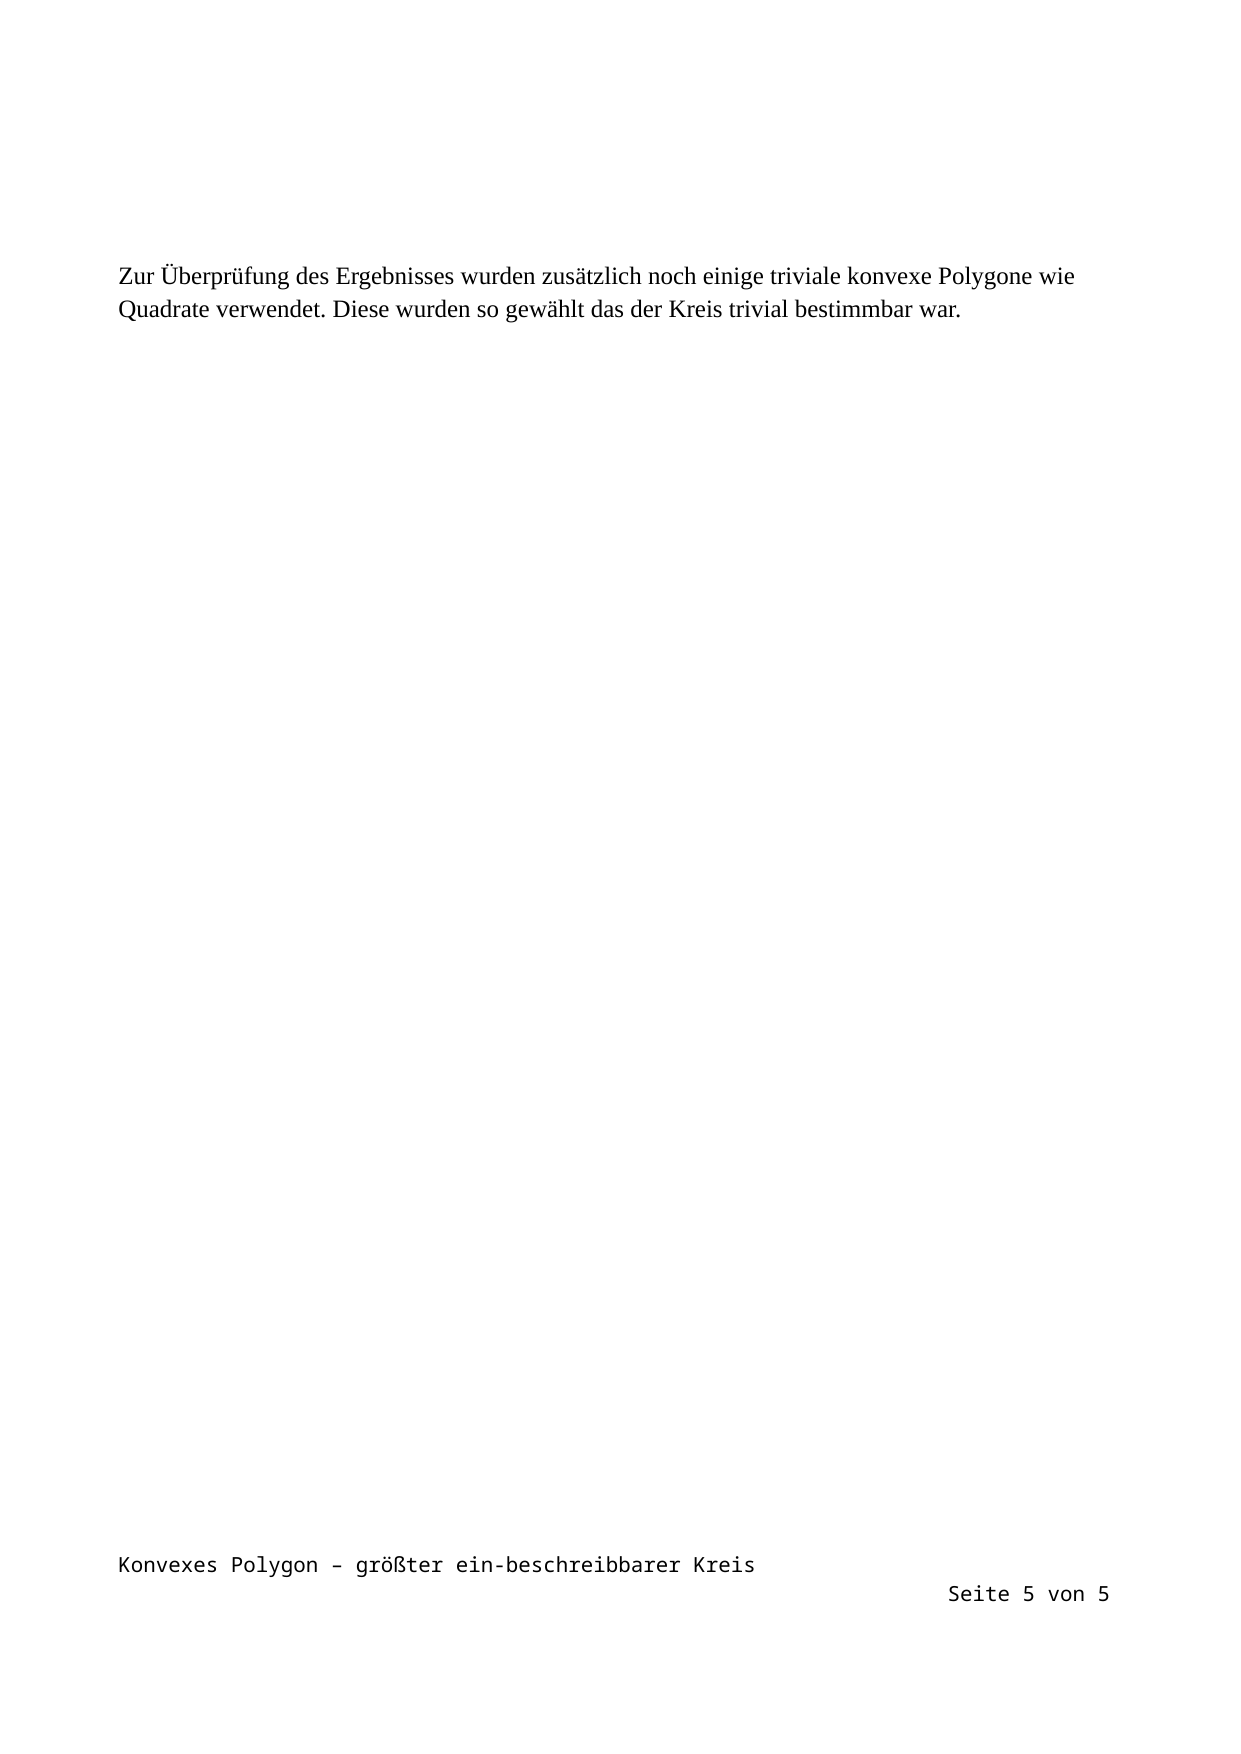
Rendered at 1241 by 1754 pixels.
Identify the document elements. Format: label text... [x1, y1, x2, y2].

text Zur Überprüfung des Ergebnisses wurden zusätzlich noch einige triviale konvexe Polygone wie Quadrate verwendet. Diese wurden so gewählt das der Kreis trivial bestimmbar war. [118, 261, 1122, 323]
